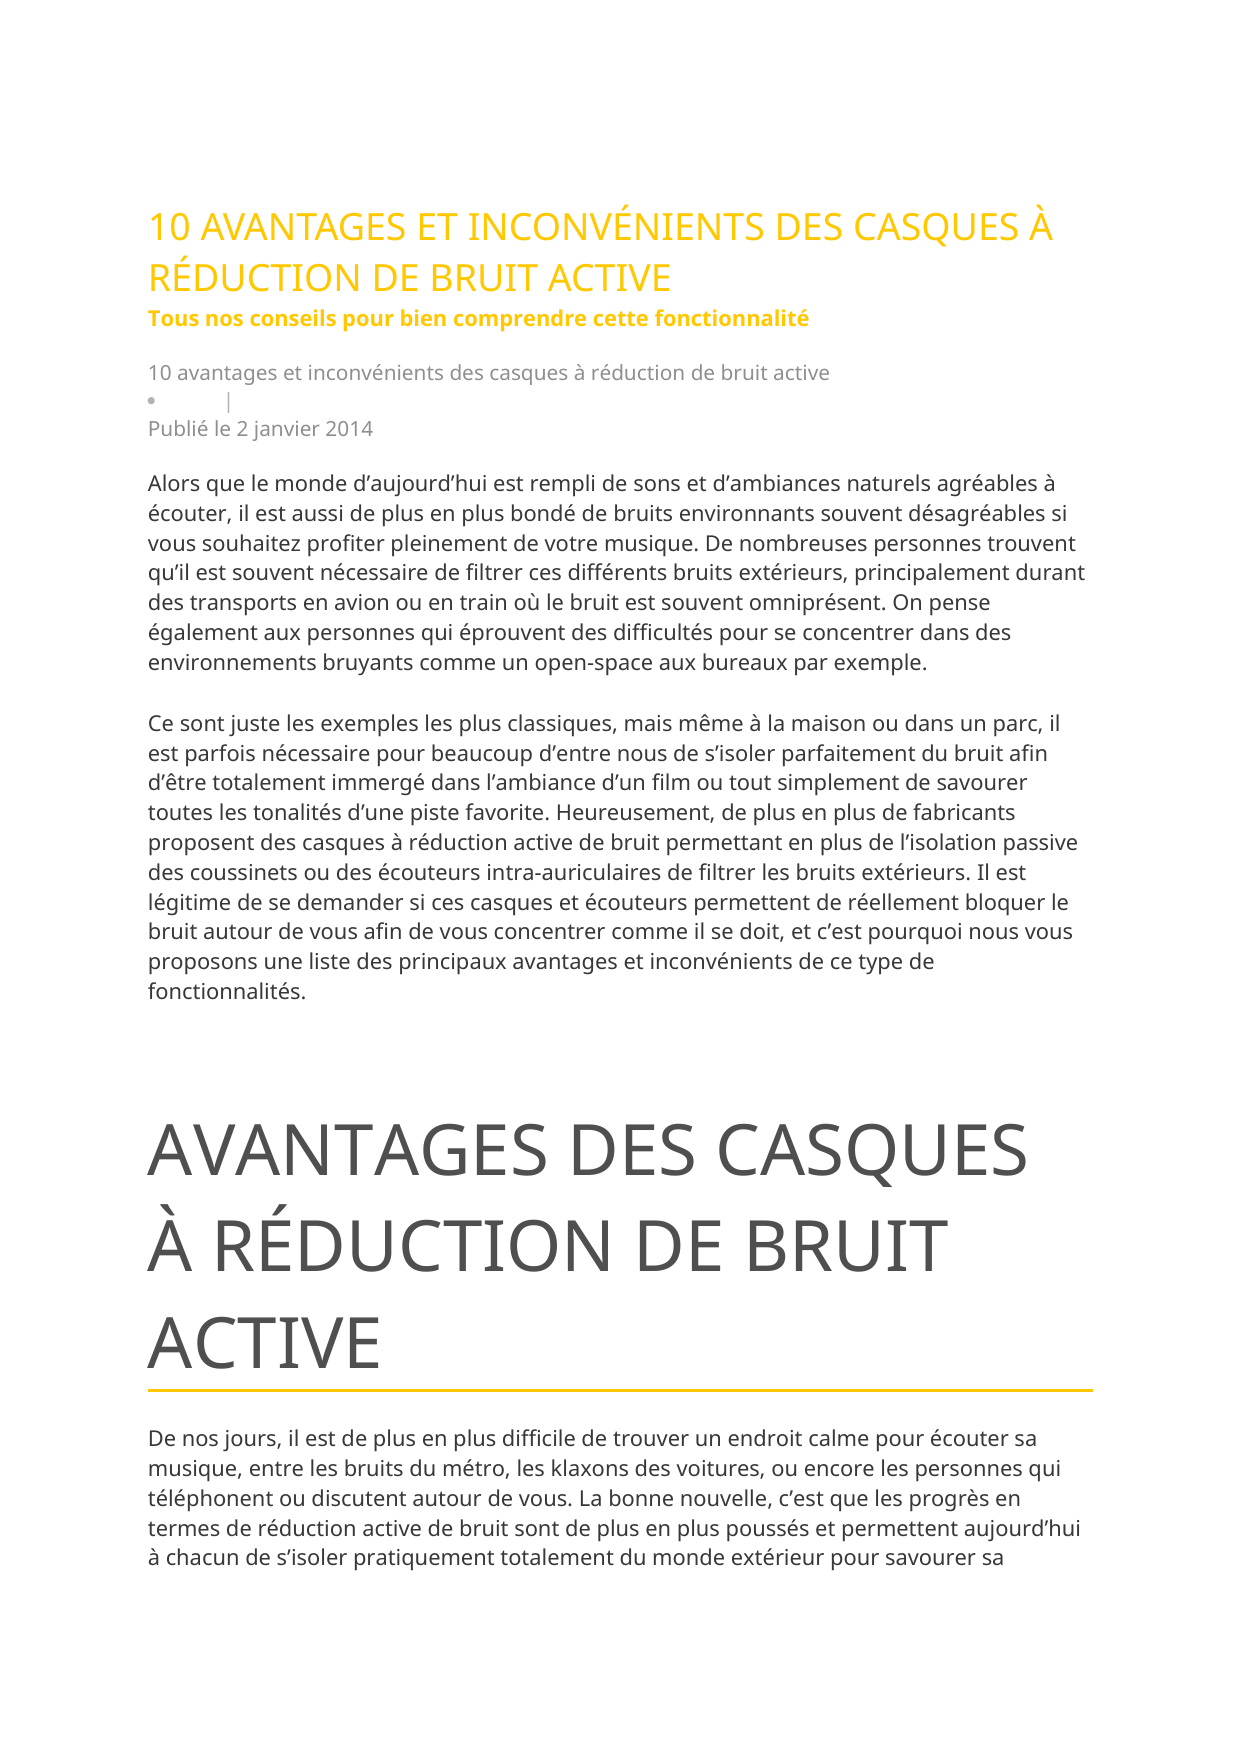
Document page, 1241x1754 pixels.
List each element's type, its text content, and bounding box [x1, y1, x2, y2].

list | [148, 386, 1069, 414]
text Tous nos conseils pour bien comprendre cette fonctionnalité [148, 303, 1093, 332]
text 10 avantages et inconvénients des casques à réduction de bruit active [148, 358, 1093, 386]
text De nos jours, il est de plus en plus difficile de trouver un endroit calme pour écouter sa musique, entre les bruits du métro, les klaxons des voitures, ou encore les personnes qui téléphonent ou discutent autour de vous. La bonne nouvelle, c’est que les progrès en termes de réduction active de bruit sont de plus en plus poussés et permettent aujourd’hui à chacun de s’isoler pratiquement totalement du monde extérieur pour savourer sa [148, 1423, 1093, 1572]
text Alors que le monde d’aujourd’hui est rempli de sons et d’ambiances naturels agréables à écouter, il est aussi de plus en plus bondé de bruits environnants souvent désagréables si vous souhaitez profiter pleinement de votre musique. De nombreuses personnes trouvent qu’il est souvent nécessaire de filtrer ces différents bruits extérieurs, principalement durant des transports en avion ou en train où le bruit est souvent omniprésent. On pense également aux personnes qui éprouvent des difficultés pour se concentrer dans des environnements bruyants comme un open-space aux bureaux par exemple. [148, 468, 1093, 677]
subtitle AVANTAGES DES CASQUES À RÉDUCTION DE BRUIT ACTIVE [148, 1099, 1093, 1389]
text Ce sont juste les exemples les plus classiques, mais même à la maison ou dans un parc, il est parfois nécessaire pour beaucoup d’entre nous de s’isoler parfaitement du bruit afin d’être totalement immergé dans l’ambiance d’un film ou tout simplement de savourer toutes les tonalités d’une piste favorite. Heureusement, de plus en plus de fabricants proposent des casques à réduction active de bruit permettant en plus de l’isolation passive des coussinets ou des écouteurs intra-auriculaires de filtrer les bruits extérieurs. Il est légitime de se demander si ces casques et écouteurs permettent de réellement bloquer le bruit autour de vous afin de vous concentrer comme il se doit, et c’est pourquoi nous vous proposons une liste des principaux avantages et inconvénients de ce type de fonctionnalités. [148, 708, 1093, 1006]
text Publié le 2 janvier 2014 [148, 414, 1093, 443]
subtitle 10 AVANTAGES ET INCONVÉNIENTS DES CASQUES À RÉDUCTION DE BRUIT ACTIVE [148, 201, 1093, 303]
